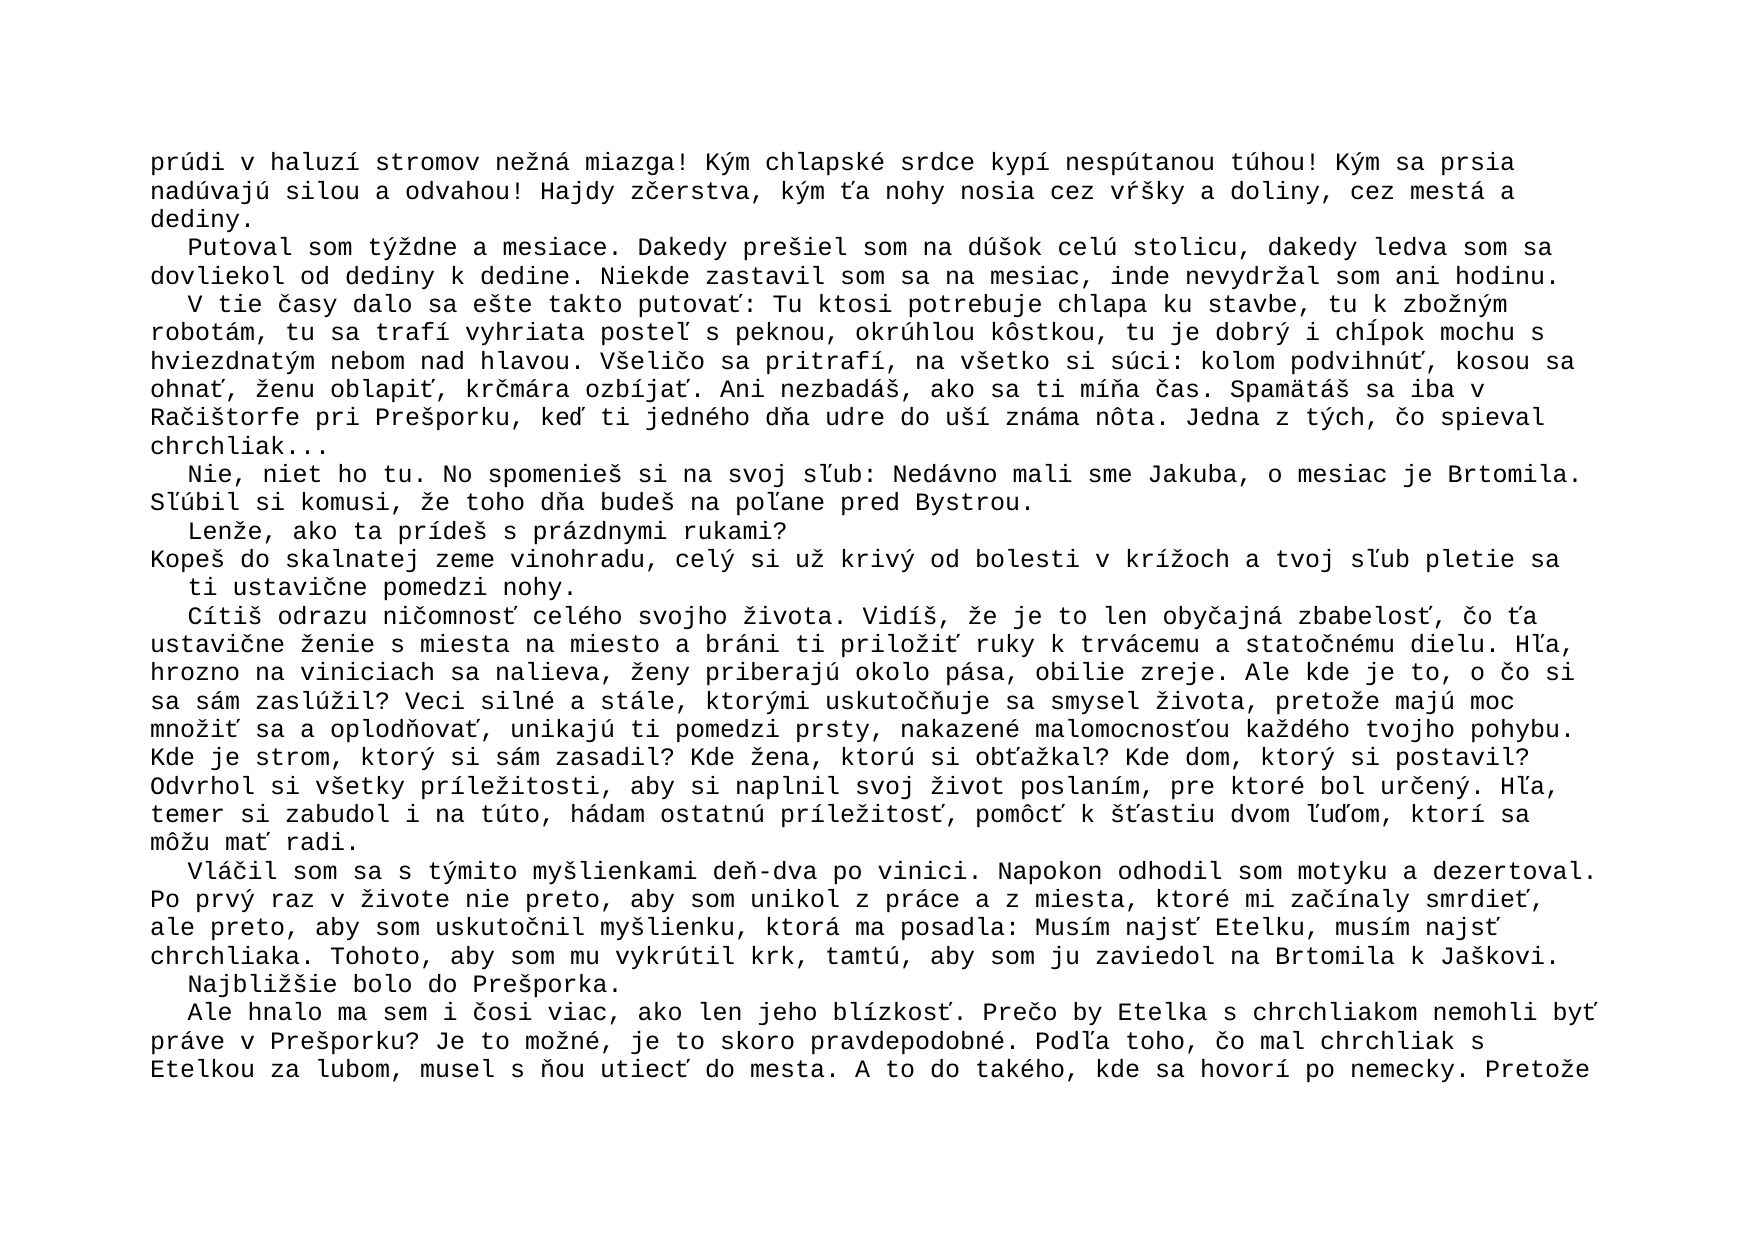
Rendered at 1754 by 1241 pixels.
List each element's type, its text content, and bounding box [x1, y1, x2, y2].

text Vláčil som sa s týmito myšlienkami deň-dva po vinici. Napokon odhodil som motyku a dezertoval. Po prvý raz v živote nie preto, aby som unikol z práce a z miesta, ktoré mi začínaly smrdieť, ale preto, aby som uskutočnil myšlienku, ktorá ma posadla: Musím najsť Etelku, musím najsť chrchliaka. Tohoto, aby som mu vykrútil krk, tamtú, aby som ju zaviedol na Brtomila k Jaškovi. [150, 858, 1603, 972]
text Cítiš odrazu ničomnosť celého svojho života. Vidíš, že je to len obyčajná zbabelosť, čo ťa ustavične ženie s miesta na miesto a bráni ti priložiť ruky k trvácemu a statočnému dielu. Hľa, hrozno na viniciach sa nalieva, ženy priberajú okolo pása, obilie zreje. Ale kde je to, o čo si sa sám zaslúžil? Veci silné a stále, ktorými uskutočňuje sa smysel života, pretože majú moc množiť sa a oplodňovať, unikajú ti pomedzi prsty, nakazené malomocnosťou každého tvojho pohybu. Kde je strom, ktorý si sám zasadil? Kde žena, ktorú si obťažkal? Kde dom, ktorý si postavil? Odvrhol si všetky príležitosti, aby si naplnil svoj život poslaním, pre ktoré bol určený. Hľa, temer si zabudol i na túto, hádam ostatnú príležitosť, pomôcť k šťastiu dvom ľuďom, ktorí sa môžu mať radi. [150, 603, 1603, 858]
text V tie časy dalo sa ešte takto putovať: Tu ktosi potrebuje chlapa ku stavbe, tu k zbožným robotám, tu sa trafí vyhriata posteľ s peknou, okrúhlou kôstkou, tu je dobrý i chĺpok mochu s hviezdnatým nebom nad hlavou. Všeličo sa pritrafí, na všetko si súci: kolom podvihnúť, kosou sa ohnať, ženu oblapiť, krčmára ozbíjať. Ani nezbadáš, ako sa ti míňa čas. Spamätáš sa iba v Račištorfe pri Prešporku, keď ti jedného dňa udre do uší známa nôta. Jedna z tých, čo spieval chrchliak... [150, 292, 1603, 462]
text prúdi v haluzí stromov nežná miazga! Kým chlapské srdce kypí nespútanou túhou! Kým sa prsia nadúvajú silou a odvahou! Hajdy zčerstva, kým ťa nohy nosia cez vŕšky a doliny, cez mestá a dediny. [150, 150, 1603, 235]
text Nie, niet ho tu. No spomenieš si na svoj sľub: Nedávno mali sme Jakuba, o mesiac je Brtomila. Sľúbil si komusi, že toho dňa budeš na poľane pred Bystrou. [150, 462, 1603, 518]
text Najbližšie bolo do Prešporka. [150, 972, 1603, 1000]
text Lenže, ako ta prídeš s prázdnymi rukami? [150, 518, 1603, 547]
text Putoval som týždne a mesiace. Dakedy prešiel som na dúšok celú stolicu, dakedy ledva som sa dovliekol od dediny k dedine. Niekde zastavil som sa na mesiac, inde nevydržal som ani hodinu. [150, 235, 1603, 292]
text Kopeš do skalnatej zeme vinohradu, celý si už krivý od bolesti v krížoch a tvoj sľub pletie sa ti ustavične pomedzi nohy. [150, 547, 1603, 603]
text Ale hnalo ma sem i čosi viac, ako len jeho blízkosť. Prečo by Etelka s chrchliakom nemohli byť práve v Prešporku? Je to možné, je to skoro pravdepodobné. Podľa toho, čo mal chrchliak s Etelkou za lubom, musel s ňou utiecť do mesta. A to do takého, kde sa hovorí po nemecky. Pretože [150, 1000, 1603, 1085]
